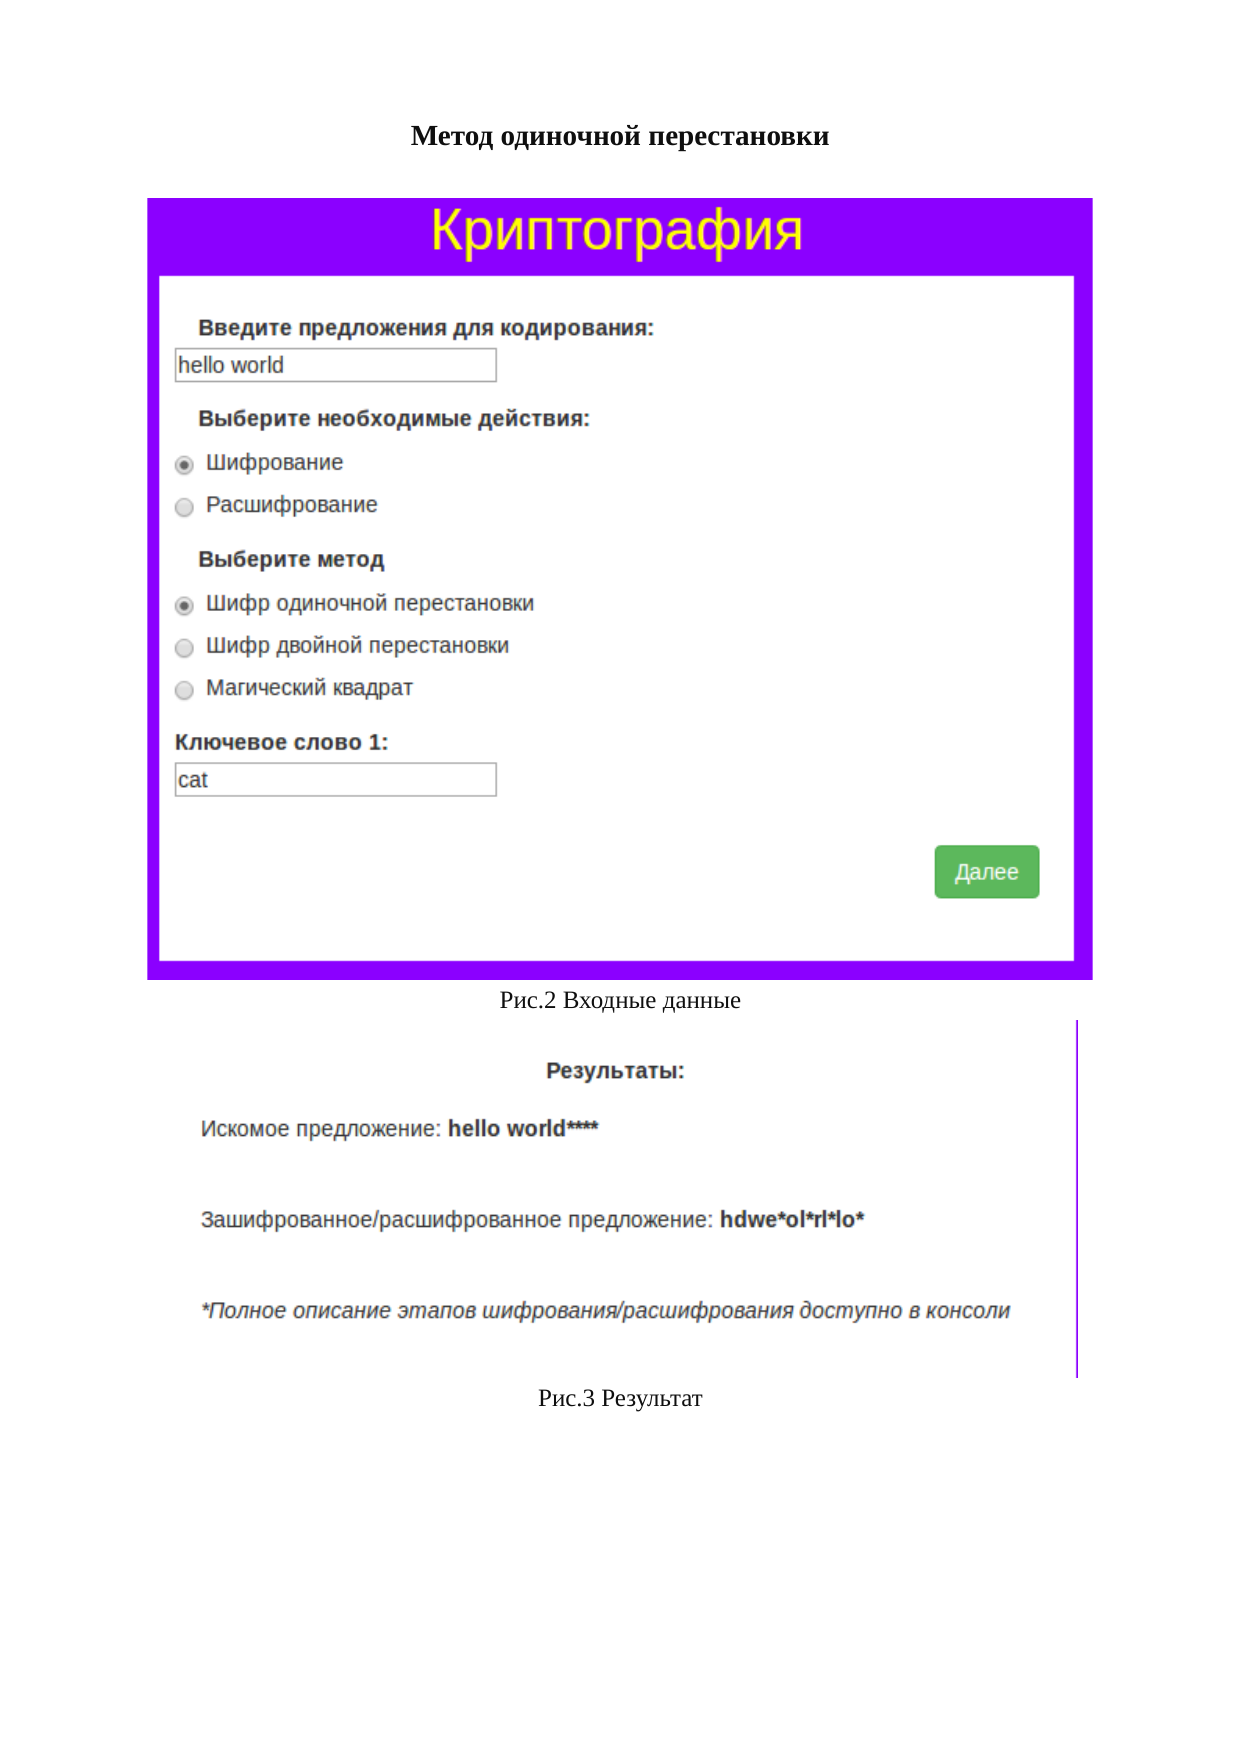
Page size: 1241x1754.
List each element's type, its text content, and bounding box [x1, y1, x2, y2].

picture [162, 1020, 1078, 1378]
text Рис.2 Входные данные [118, 198, 1122, 1014]
text Рис.3 Результат [118, 1020, 1122, 1412]
picture [147, 198, 1093, 980]
text Метод одиночной перестановки [118, 118, 1122, 152]
